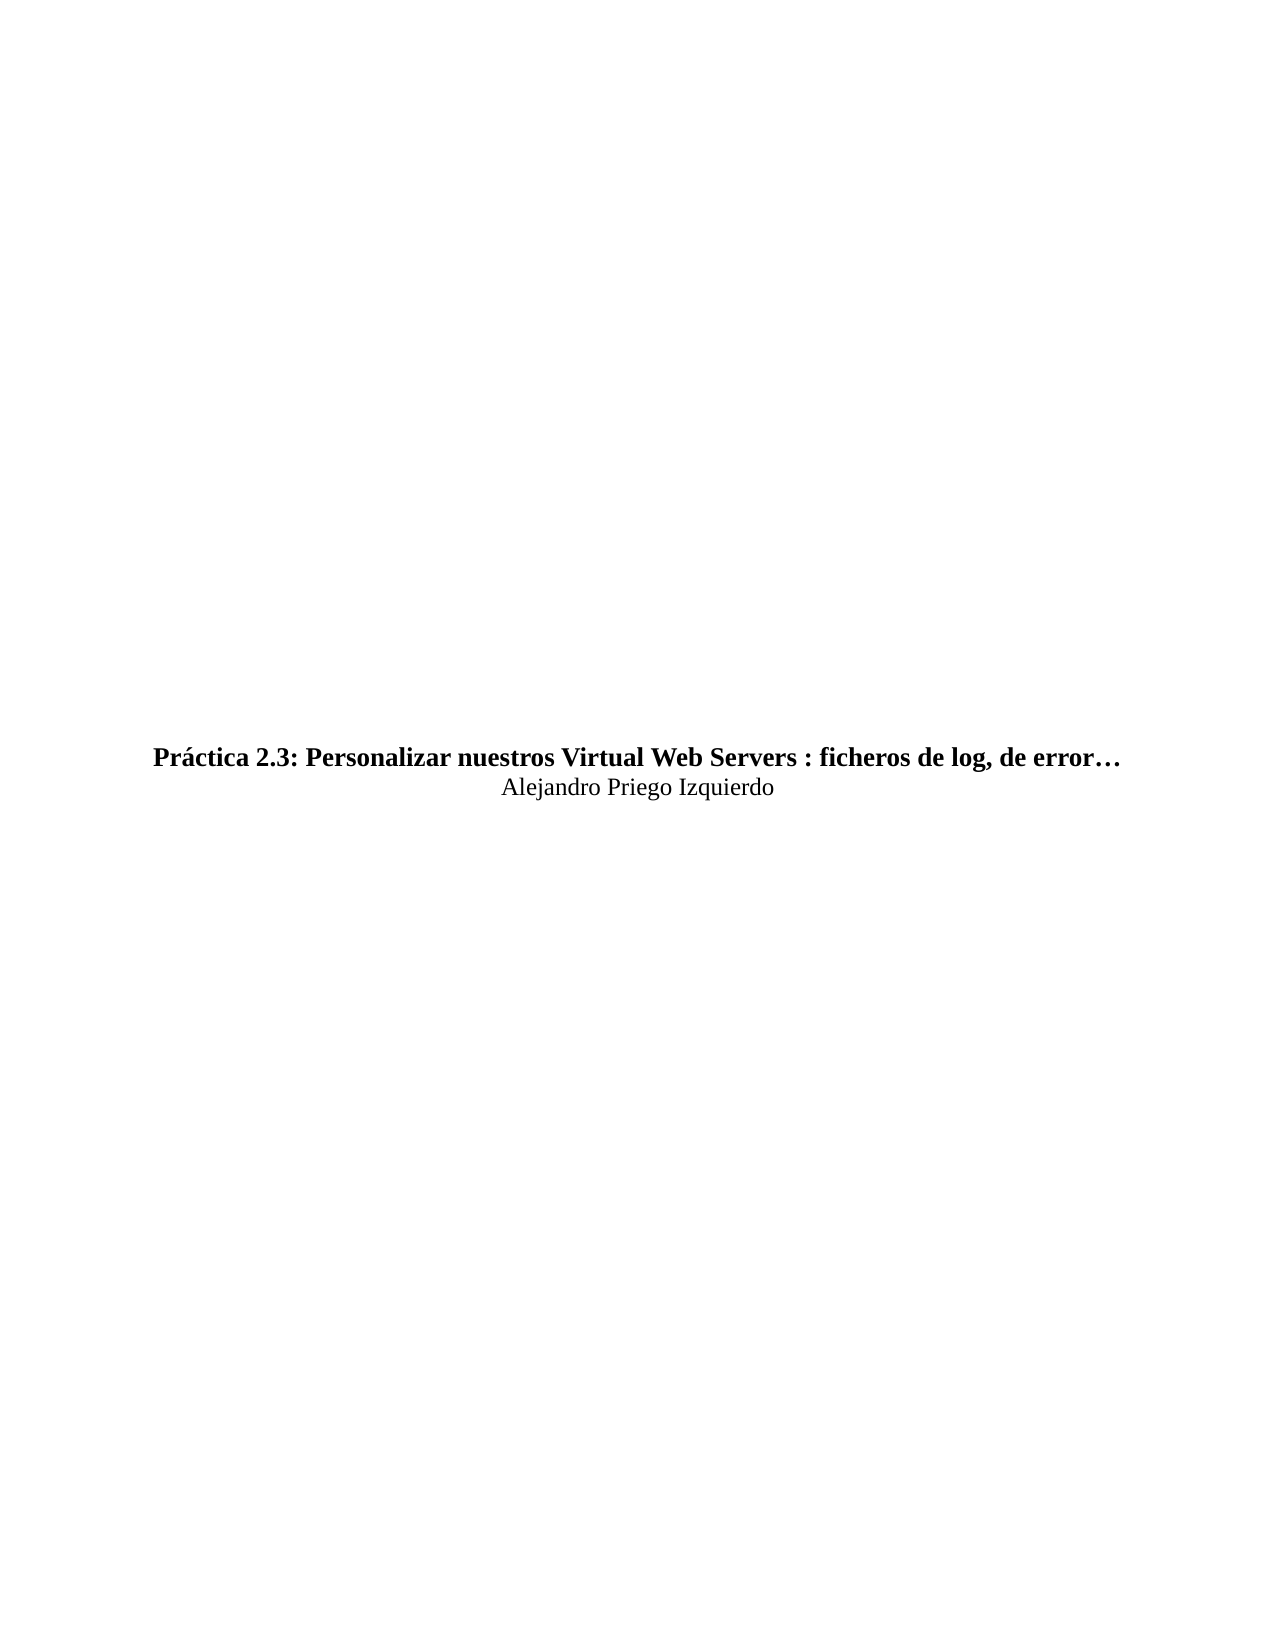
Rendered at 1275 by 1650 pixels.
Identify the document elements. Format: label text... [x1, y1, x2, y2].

text Práctica 2.3: Personalizar nuestros Virtual Web Servers : ficheros de log, de error… [118, 741, 1157, 772]
text Alejandro Priego Izquierdo [118, 772, 1157, 801]
